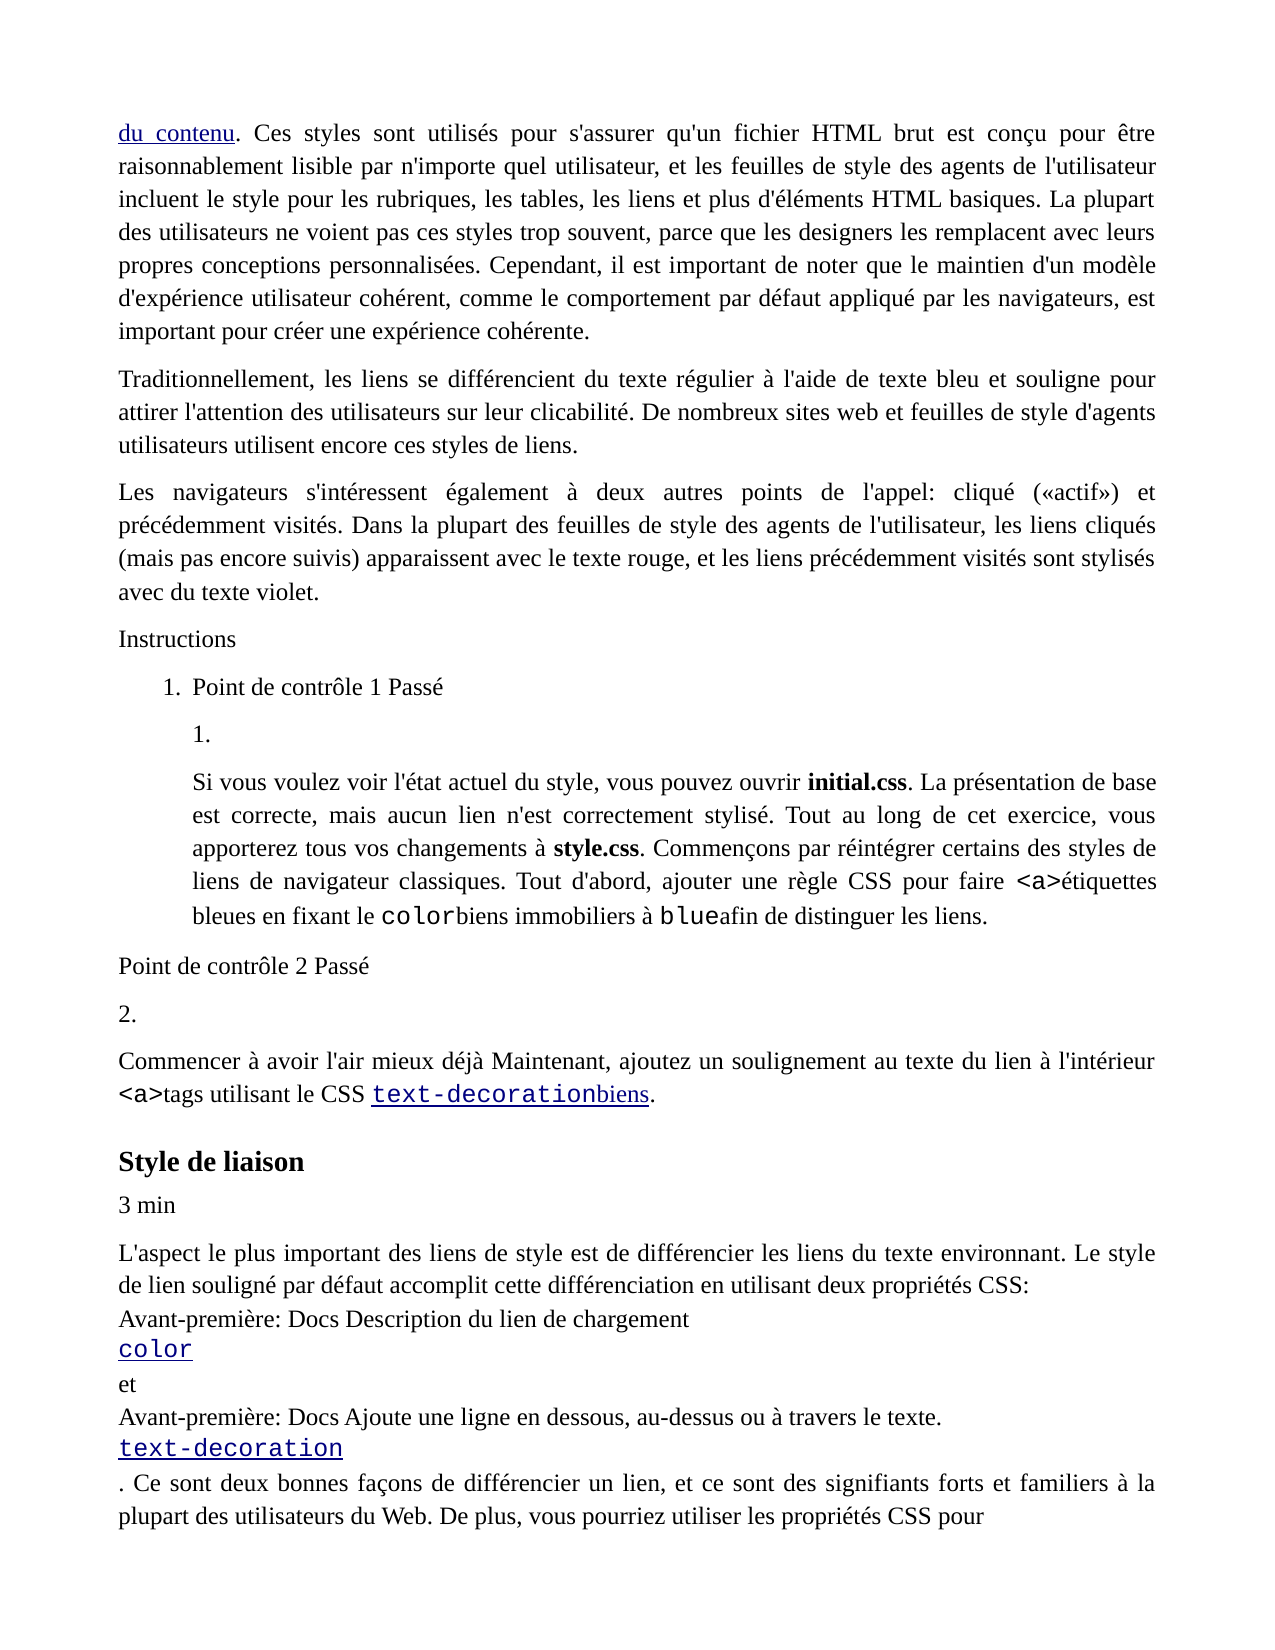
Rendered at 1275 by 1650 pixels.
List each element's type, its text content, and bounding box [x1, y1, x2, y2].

text . Ce sont deux bonnes façons de différencier un lien, et ce sont des signifiants forts et familiers à la plupart des utilisateurs du Web. De plus, vous pourriez utiliser les propriétés CSS pour [118, 1468, 1157, 1529]
text Instructions [118, 624, 1157, 653]
text et [118, 1369, 1157, 1398]
text Point de contrôle 2 Passé [118, 951, 1157, 980]
text Avant-première: Docs Ajoute une ligne en dessous, au-dessus ou à travers le texte. [118, 1402, 1157, 1431]
text du contenu. Ces styles sont utilisés pour s'assurer qu'un fichier HTML brut est conçu pour être raisonnablement lisible par n'importe quel utilisateur, et les feuilles de style des agents de l'utilisateur incluent le style pour les rubriques, les tables, les liens et plus d'éléments HTML basiques. La plupart des utilisateurs ne voient pas ces styles trop souvent, parce que les designers les remplacent avec leurs propres conceptions personnalisées. Cependant, il est important de noter que le maintien d'un modèle d'expérience utilisateur cohérent, comme le comportement par défaut appliqué par les navigateurs, est important pour créer une expérience cohérente. [118, 118, 1157, 345]
list 1. [162, 719, 1157, 748]
text 2. [118, 999, 1157, 1027]
text Traditionnellement, les liens se différencient du texte régulier à l'aide de texte bleu et souligne pour attirer l'attention des utilisateurs sur leur clicabilité. De nombreux sites web et feuilles de style d'agents utilisateurs utilisent encore ces styles de liens. [118, 364, 1157, 459]
text Les navigateurs s'intéressent également à deux autres points de l'appel: cliqué («actif») et précédemment visités. Dans la plupart des feuilles de style des agents de l'utilisateur, les liens cliqués (mais pas encore suivis) apparaissent avec le texte rouge, et les liens précédemment visités sont stylisés avec du texte violet. [118, 477, 1157, 605]
subtitle Style de liaison [118, 1144, 1157, 1177]
text Commencer à avoir l'air mieux déjà Maintenant, ajoutez un soulignement au texte du lien à l'intérieur <a>tags utilisant le CSS text-decorationbiens. [118, 1046, 1157, 1110]
text Avant-première: Docs Description du lien de chargement [118, 1304, 1157, 1332]
text color [118, 1337, 1157, 1365]
list Si vous voulez voir l'état actuel du style, vous pouvez ouvrir initial.css. La présentation de base est correcte, mais aucun lien n'est correctement stylisé. Tout au long de cet exercice, vous apporterez tous vos changements à style.css. Commençons par réintégrer certains des styles de liens de navigateur classiques. Tout d'abord, ajouter une règle CSS pour faire <a>étiquettes bleues en fixant le colorbiens immobiliers à blueafin de distinguer les liens. [162, 767, 1157, 932]
text text-decoration [118, 1435, 1157, 1463]
list Point de contrôle 1 Passé [162, 672, 1157, 701]
text L'aspect le plus important des liens de style est de différencier les liens du texte environnant. Le style de lien souligné par défaut accomplit cette différenciation en utilisant deux propriétés CSS: [118, 1238, 1157, 1299]
text 3 min [118, 1190, 1157, 1219]
